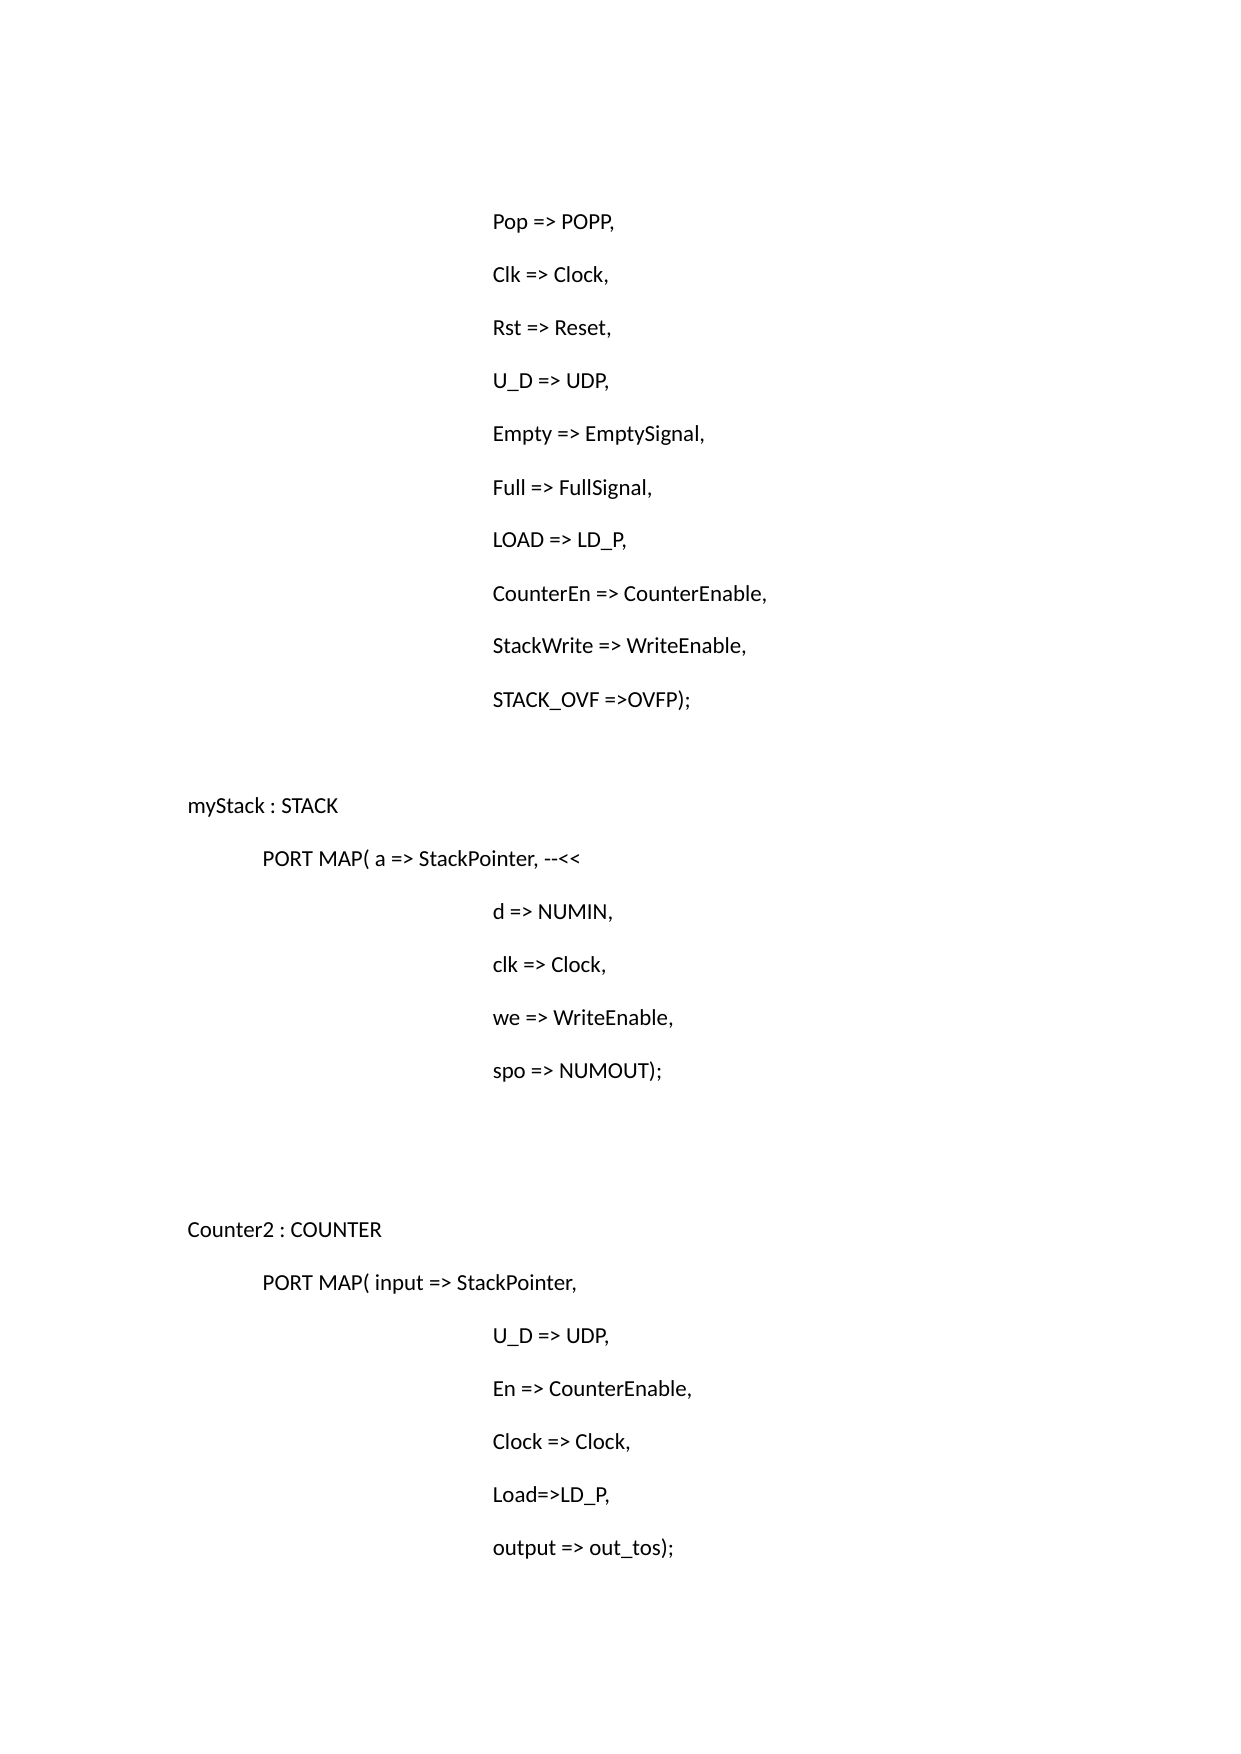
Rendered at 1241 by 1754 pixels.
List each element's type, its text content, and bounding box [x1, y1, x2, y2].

text PORT MAP( a => StackPointer, --<< [187, 844, 1053, 872]
text we => WriteEnable, [187, 1003, 1053, 1031]
text Rst => Reset, [187, 313, 1053, 342]
text spo => NUMOUT); [187, 1056, 1053, 1084]
text STACK_OVF =>OVFP); [187, 685, 1053, 713]
text output => out_tos); [187, 1533, 1053, 1561]
text Clock => Clock, [187, 1427, 1053, 1455]
text En => CounterEnable, [187, 1374, 1053, 1402]
text Pop => POPP, [187, 207, 1053, 236]
text clk => Clock, [187, 950, 1053, 978]
text Clk => Clock, [187, 261, 1053, 288]
text PORT MAP( input => StackPointer, [187, 1268, 1053, 1296]
text Load=>LD_P, [187, 1480, 1053, 1508]
text LOAD => LD_P, [187, 526, 1053, 554]
text d => NUMIN, [187, 897, 1053, 925]
text Counter2 : COUNTER [187, 1215, 1053, 1243]
text Empty => EmptySignal, [187, 419, 1053, 448]
text Full => FullSignal, [187, 473, 1053, 501]
text CounterEn => CounterEnable, [187, 579, 1053, 607]
text StackWrite => WriteEnable, [187, 632, 1053, 660]
text myStack : STACK [187, 791, 1053, 819]
text U_D => UDP, [187, 367, 1053, 394]
text U_D => UDP, [187, 1321, 1053, 1349]
